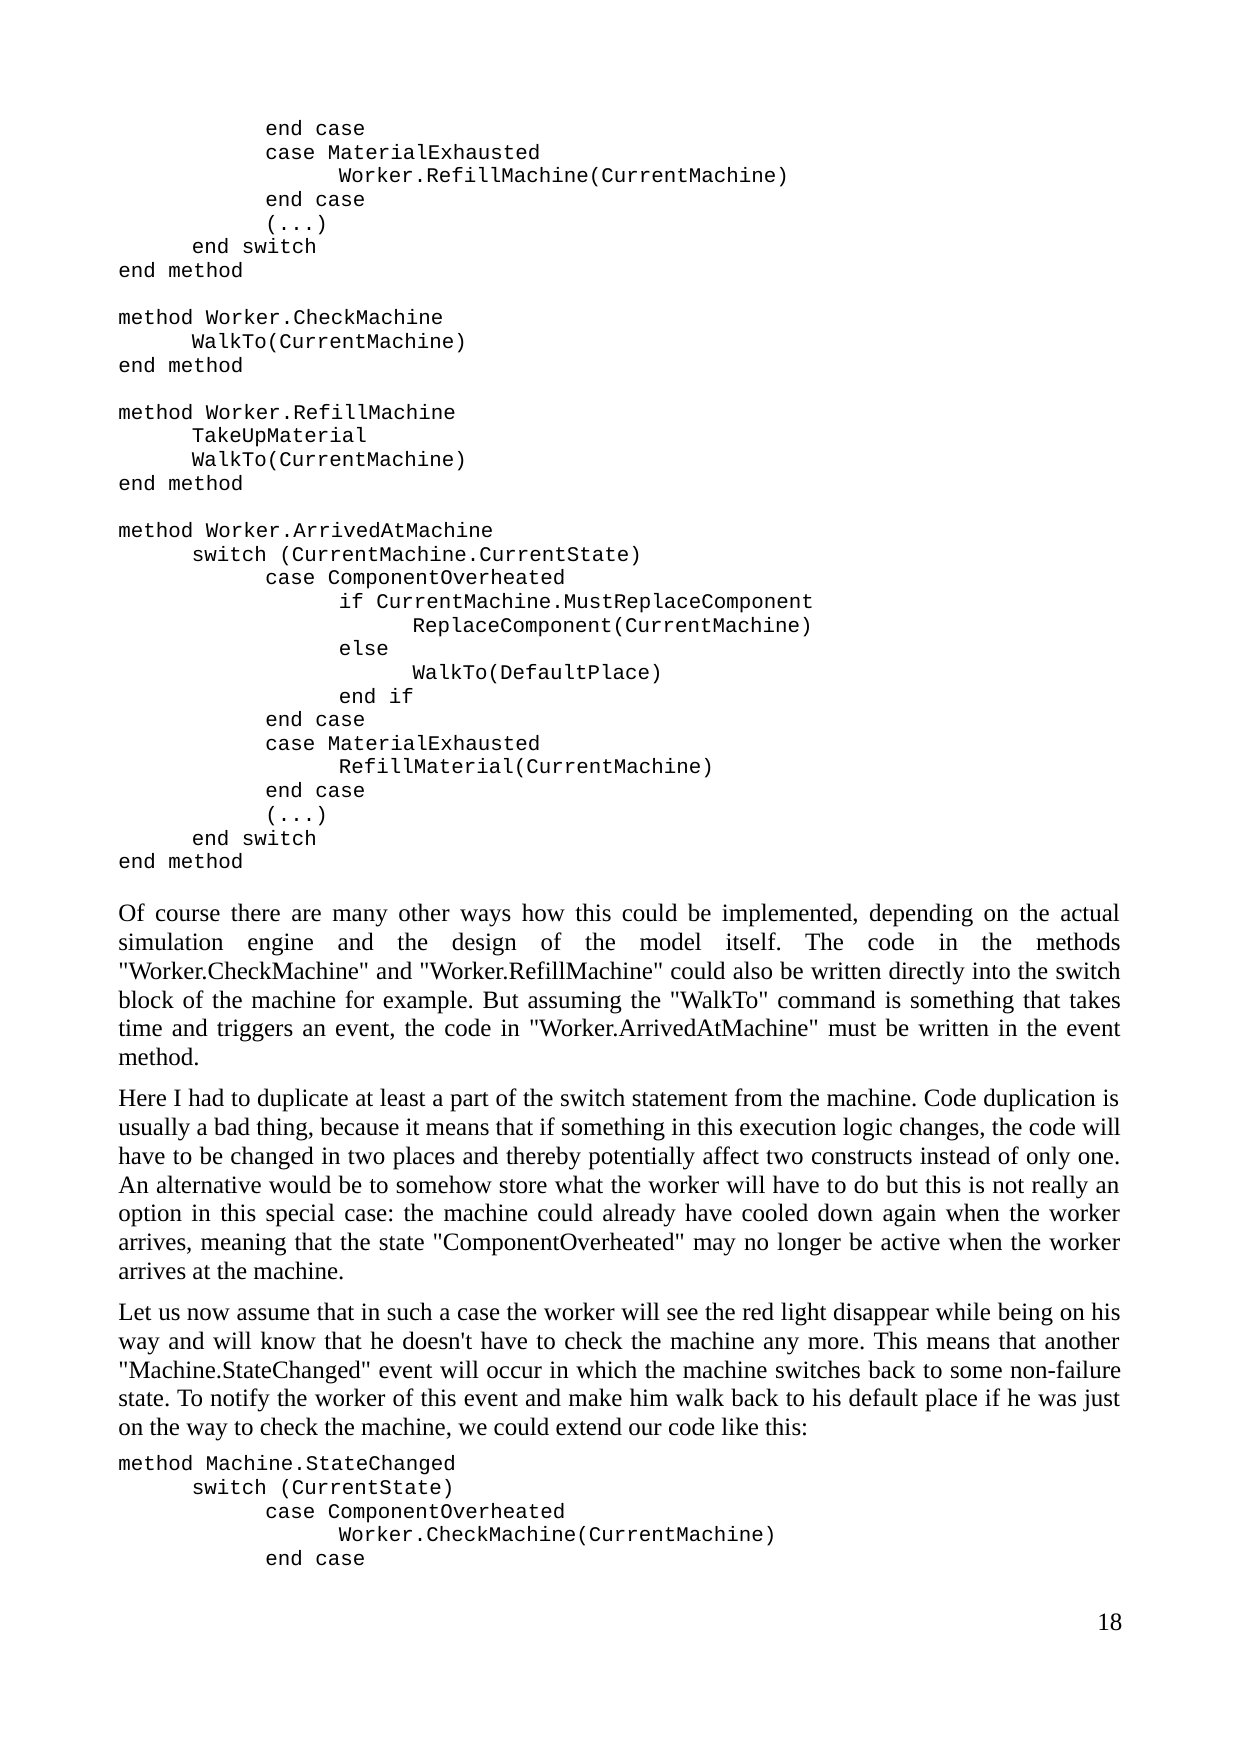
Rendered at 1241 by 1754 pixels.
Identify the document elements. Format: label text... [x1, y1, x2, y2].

text RefillMaterial(CurrentMachine) [118, 757, 1122, 780]
text end case [118, 780, 1122, 804]
text TakeUpMaterial [118, 426, 1122, 449]
text switch (CurrentState) [118, 1477, 1122, 1501]
text method Worker.CheckMachine [118, 307, 1122, 331]
text case MaterialExhausted [118, 733, 1122, 757]
text Worker.RefillMachine(CurrentMachine) [118, 165, 1122, 189]
text (...) [118, 213, 1122, 236]
text end switch [118, 236, 1122, 260]
text case MaterialExhausted [118, 142, 1122, 165]
text switch (CurrentMachine.CurrentState) [118, 544, 1122, 567]
text end switch [118, 827, 1122, 851]
text end method [118, 260, 1122, 284]
text end if [118, 686, 1122, 709]
text if CurrentMachine.MustReplaceComponent [118, 591, 1122, 615]
text WalkTo(DefaultPlace) [118, 662, 1122, 686]
text Here I had to duplicate at least a part of the switch statement from the machine. Code duplication is usually a bad thing, because it means that if something in this execution logic changes, the code will have to be changed in two places and thereby potentially affect two constructs instead of only one. An alternative would be to somehow store what the worker will have to do but this is not really an option in this special case: the machine could already have cooled down again when the worker arrives, meaning that the state "ComponentOverheated" may no longer be active when the worker arrives at the machine. [118, 1083, 1122, 1285]
text end method [118, 851, 1122, 875]
text case ComponentOverheated [118, 567, 1122, 591]
text else [118, 638, 1122, 662]
text method Machine.StateChanged [118, 1453, 1122, 1477]
text WalkTo(CurrentMachine) [118, 449, 1122, 473]
text end case [118, 118, 1122, 142]
text method Worker.RefillMachine [118, 402, 1122, 426]
text end method [118, 354, 1122, 378]
text Worker.CheckMachine(CurrentMachine) [118, 1524, 1122, 1548]
text end case [118, 709, 1122, 733]
text case ComponentOverheated [118, 1501, 1122, 1524]
text (...) [118, 804, 1122, 827]
text end case [118, 1548, 1122, 1572]
text end case [118, 189, 1122, 213]
text Of course there are many other ways how this could be implemented, depending on the actual simulation engine and the design of the model itself. The code in the methods "Worker.CheckMachine" and "Worker.RefillMachine" could also be written directly into the switch block of the machine for example. But assuming the "WalkTo" command is something that takes time and triggers an event, the code in "Worker.ArrivedAtMachine" must be written in the event method. [118, 898, 1122, 1071]
text Let us now assume that in such a case the worker will see the red light disappear while being on his way and will know that he doesn't have to check the machine any more. This means that another "Machine.StateChanged" event will occur in which the machine switches back to some non-failure state. To notify the worker of this event and make him walk back to his default place if he was just on the way to check the machine, we could extend our code like this: [118, 1297, 1122, 1441]
text WalkTo(CurrentMachine) [118, 331, 1122, 354]
text ReplaceComponent(CurrentMachine) [118, 615, 1122, 638]
text end method [118, 473, 1122, 496]
text method Worker.ArrivedAtMachine [118, 520, 1122, 544]
